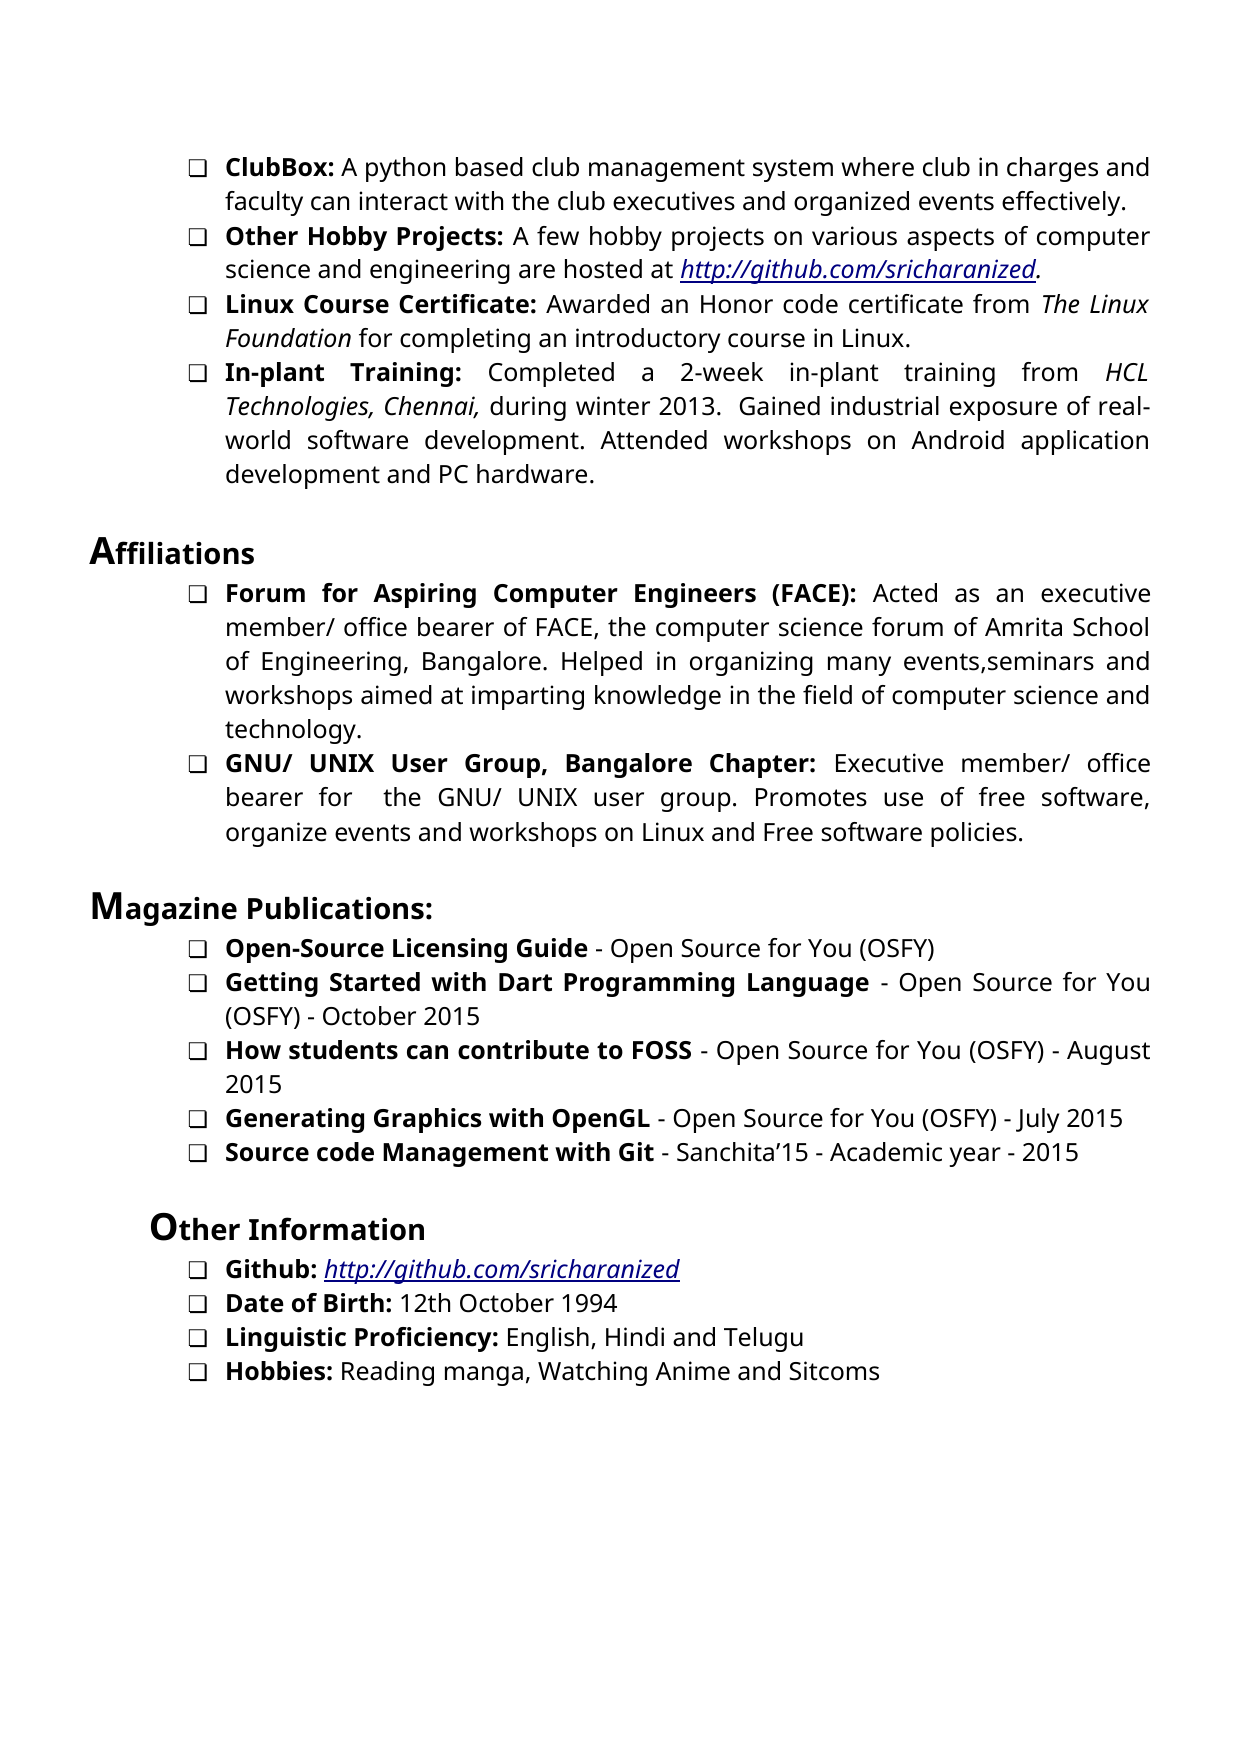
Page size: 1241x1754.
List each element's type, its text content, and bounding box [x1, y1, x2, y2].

list Generating Graphics with OpenGL - Open Source for You (OSFY) - July 2015 [187, 1101, 1151, 1135]
text Magazine Publications: [89, 879, 1151, 931]
list In-plant Training: Completed a 2-week in-plant training from HCL Technologies, Chennai, during winter 2013. Gained industrial exposure of real-world software development. Attended workshops on Android application development and PC hardware. [187, 354, 1151, 491]
list Other Hobby Projects: A few hobby projects on various aspects of computer science and engineering are hosted at http://github.com/sricharanized. [187, 218, 1151, 286]
list Github: http://github.com/sricharanized [187, 1251, 1151, 1285]
list How students can contribute to FOSS - Open Source for You (OSFY) - August 2015 [187, 1033, 1151, 1101]
list Linguistic Proficiency: English, Hindi and Telugu [187, 1319, 1151, 1353]
list ClubBox: A python based club management system where club in charges and faculty can interact with the club executives and organized events effectively. [187, 150, 1151, 218]
text Affiliations [89, 525, 1151, 576]
list Open-Source Licensing Guide - Open Source for You (OSFY) [187, 931, 1151, 964]
list Linux Course Certificate: Awarded an Honor code certificate from The Linux Foundation for completing an introductory course in Linux. [187, 286, 1151, 354]
list Getting Started with Dart Programming Language - Open Source for You (OSFY) - October 2015 [187, 964, 1151, 1033]
text Other Information [73, 1200, 1151, 1251]
list Forum for Aspiring Computer Engineers (FACE): Acted as an executive member/ office bearer of FACE, the computer science forum of Amrita School of Engineering, Bangalore. Helped in organizing many events,seminars and workshops aimed at imparting knowledge in the field of computer science and technology. [187, 576, 1151, 746]
list Source code Management with Git - Sanchita’15 - Academic year - 2015 [187, 1135, 1151, 1169]
list Hobbies: Reading manga, Watching Anime and Sitcoms [187, 1353, 1151, 1387]
list GNU/ UNIX User Group, Bangalore Chapter: Executive member/ office bearer for the GNU/ UNIX user group. Promotes use of free software, organize events and workshops on Linux and Free software policies. [187, 746, 1151, 848]
list Date of Birth: 12th October 1994 [187, 1285, 1151, 1319]
